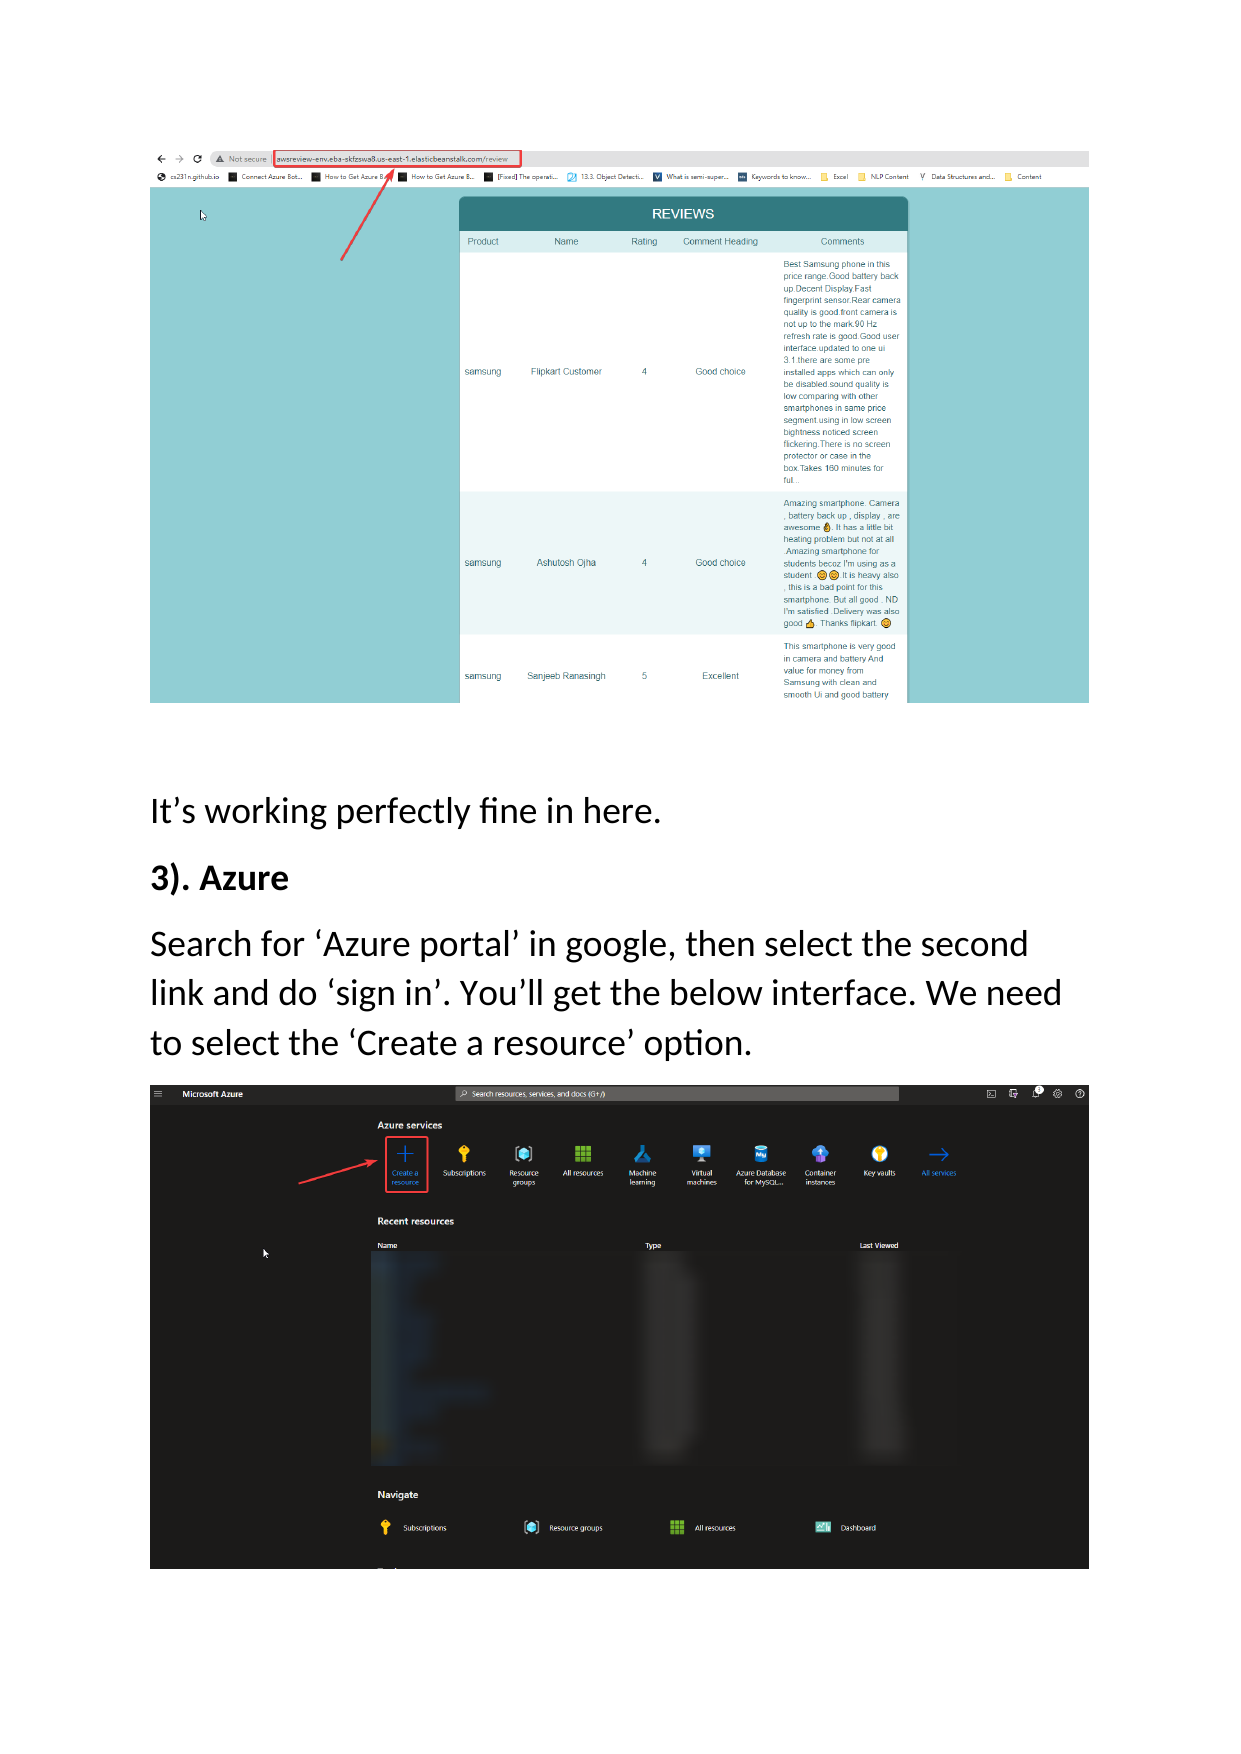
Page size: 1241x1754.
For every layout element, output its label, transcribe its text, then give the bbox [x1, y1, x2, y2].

picture [150, 1085, 1089, 1569]
picture [150, 150, 1089, 703]
text 3). Azure [150, 854, 1090, 899]
text It’s working perfectly fine in here. [150, 787, 1090, 833]
text Search for ‘Azure portal’ in google, then select the second link and do ‘sign in’. You’ll get the below interface. We need to select the ‘Create a resource’ option. [150, 920, 1090, 1064]
